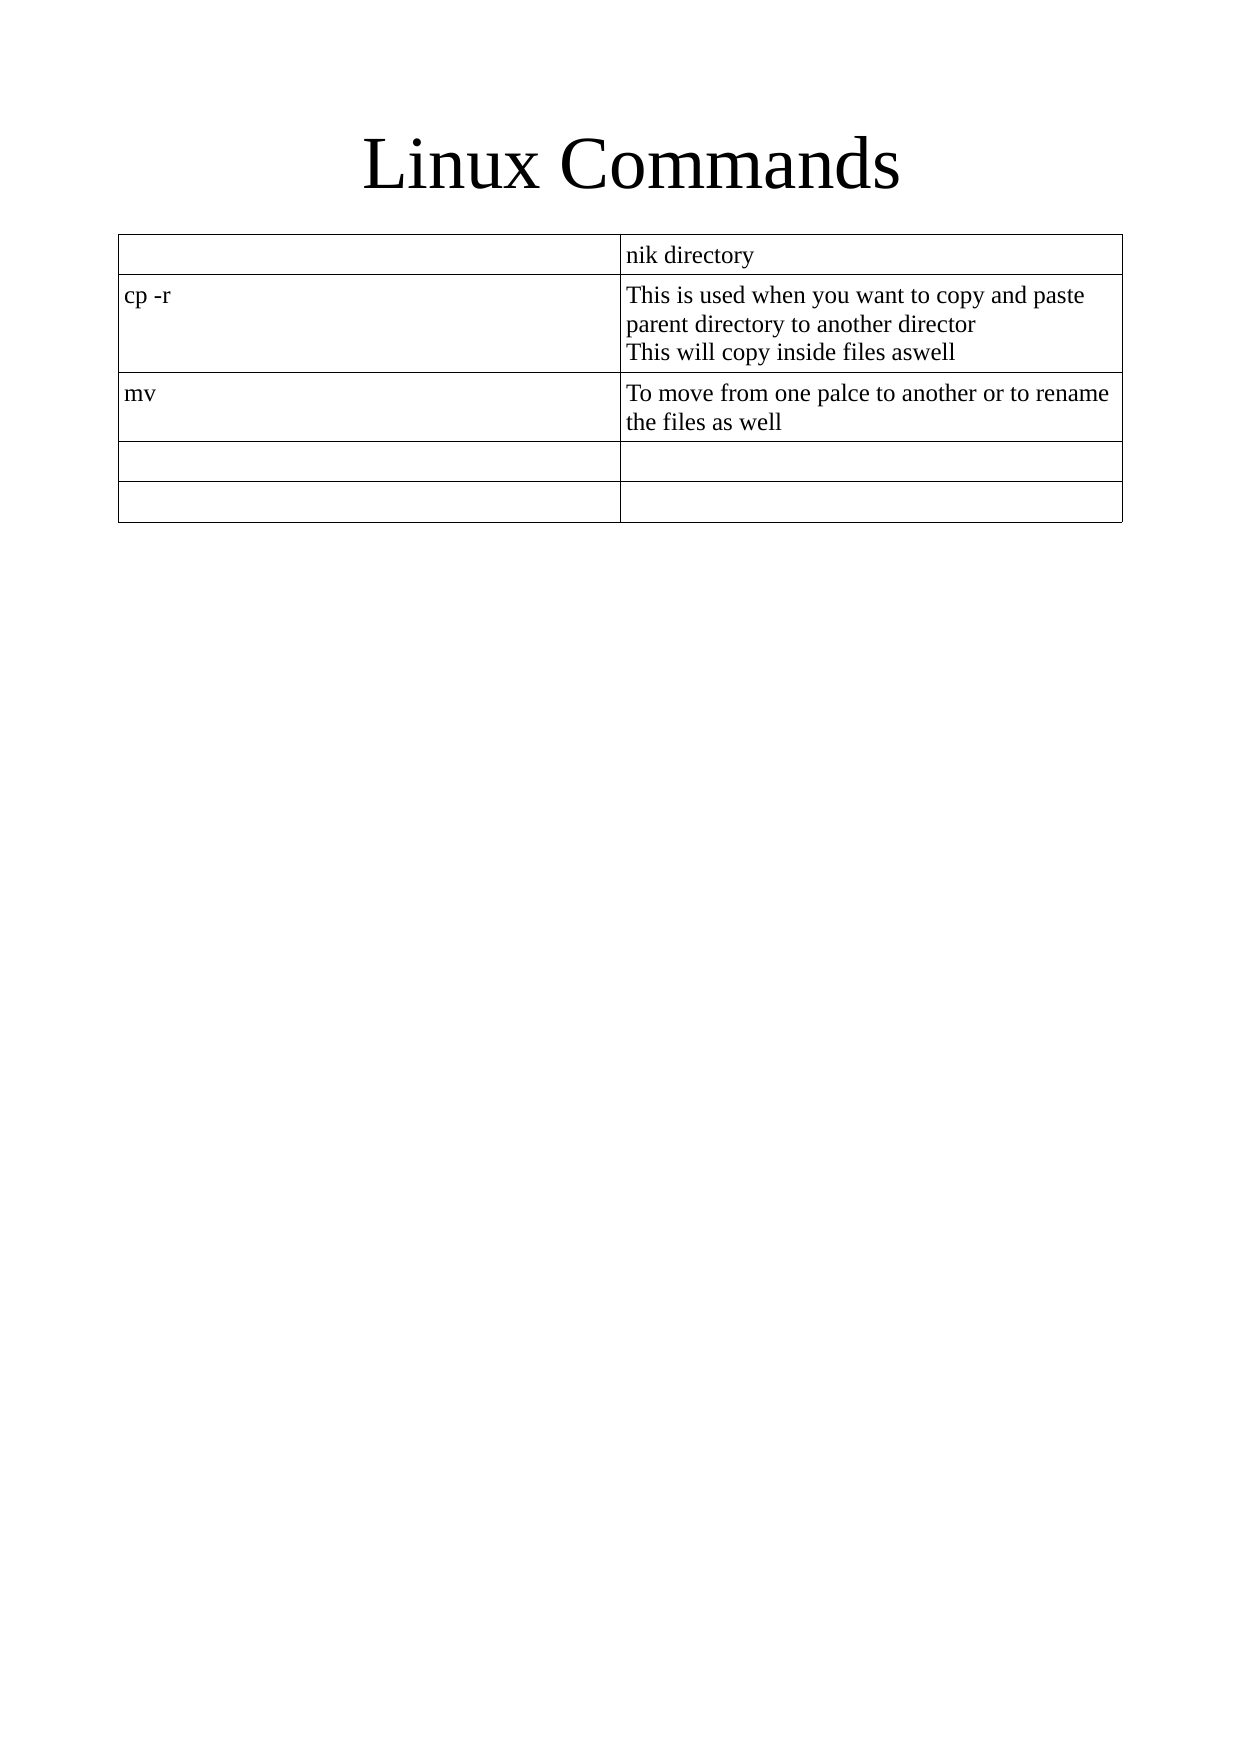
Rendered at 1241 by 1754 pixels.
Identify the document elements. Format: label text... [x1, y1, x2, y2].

table_cell [621, 442, 1122, 481]
table_cell [621, 482, 1122, 522]
table_cell [119, 482, 620, 522]
table_cell [119, 235, 620, 274]
table_cell To move from one palce to another or to rename the files as well [621, 373, 1122, 441]
table_cell mv [119, 373, 620, 441]
table_cell cp -r [119, 275, 620, 372]
table_cell nik directory [621, 235, 1122, 274]
table_cell This is used when you want to copy and paste parent directory to another director This will copy inside files aswell [621, 275, 1122, 372]
table_cell [119, 442, 620, 481]
